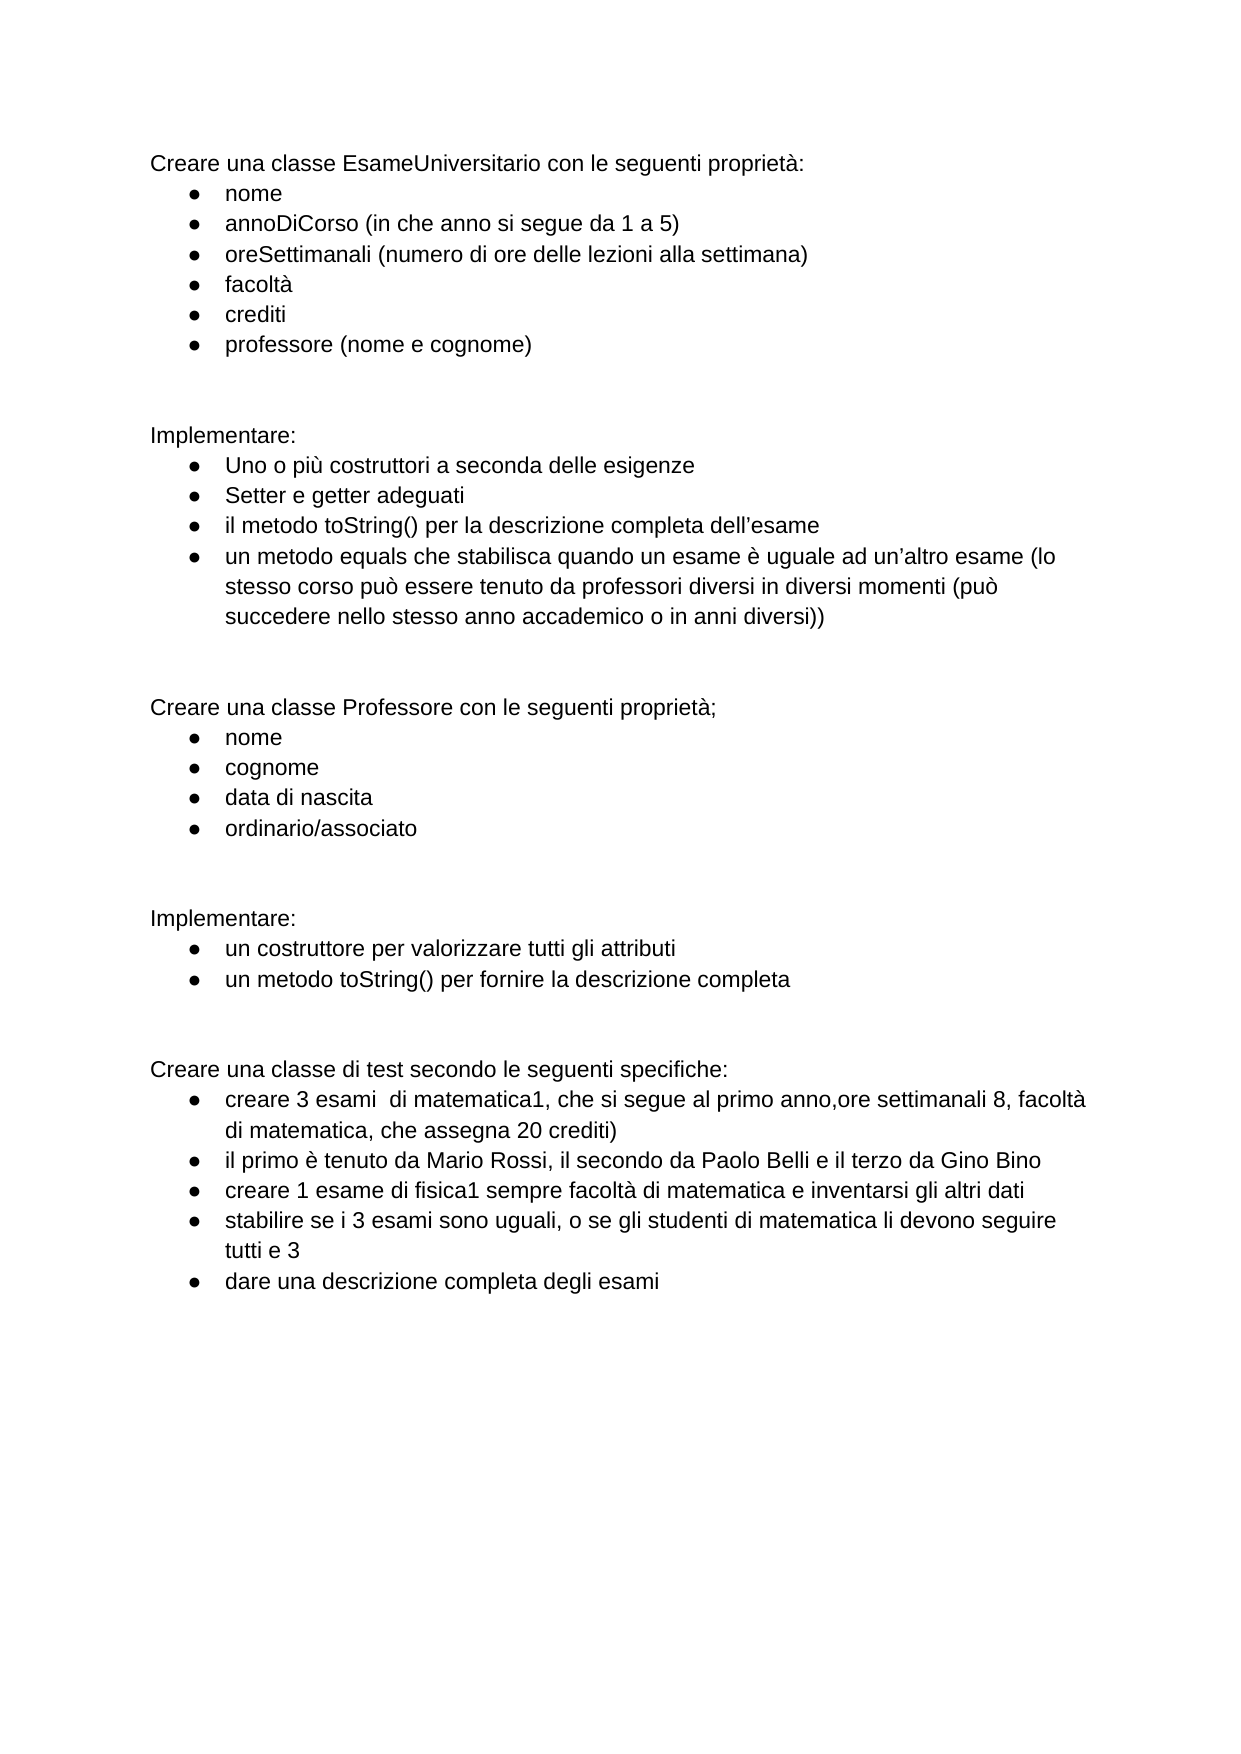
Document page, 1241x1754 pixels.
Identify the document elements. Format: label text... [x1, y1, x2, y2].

text Creare una classe Professore con le seguenti proprietà; [150, 694, 1090, 720]
list creare 1 esame di fisica1 sempre facoltà di matematica e inventarsi gli altri dati [187, 1177, 1090, 1203]
list ordinario/associato [187, 814, 1090, 841]
list stabilire se i 3 esami sono uguali, o se gli studenti di matematica li devono seguire tutti e 3 [187, 1207, 1090, 1264]
list Uno o più costruttori a seconda delle esigenze [187, 452, 1090, 478]
list Setter e getter adeguati [187, 482, 1090, 509]
list nome [187, 180, 1090, 207]
list oreSettimanali (numero di ore delle lezioni alla settimana) [187, 241, 1090, 267]
list il metodo toString() per la descrizione completa dell’esame [187, 512, 1090, 539]
text Implementare: [150, 905, 1090, 932]
list professore (nome e cognome) [187, 331, 1090, 358]
list dare una descrizione completa degli esami [187, 1268, 1090, 1294]
list nome [187, 724, 1090, 750]
list data di nascita [187, 784, 1090, 811]
text Creare una classe EsameUniversitario con le seguenti proprietà: [150, 150, 1090, 176]
list il primo è tenuto da Mario Rossi, il secondo da Paolo Belli e il terzo da Gino Bino [187, 1147, 1090, 1173]
list crediti [187, 301, 1090, 327]
list annoDiCorso (in che anno si segue da 1 a 5) [187, 210, 1090, 237]
list un metodo equals che stabilisca quando un esame è uguale ad un’altro esame (lo stesso corso può essere tenuto da professori diversi in diversi momenti (può succedere nello stesso anno accademico o in anni diversi)) [187, 543, 1090, 629]
text Implementare: [150, 422, 1090, 448]
list cognome [187, 754, 1090, 781]
list un costruttore per valorizzare tutti gli attributi [187, 935, 1090, 962]
list facoltà [187, 271, 1090, 297]
text Creare una classe di test secondo le seguenti specifiche: [150, 1056, 1090, 1083]
list creare 3 esami di matematica1, che si segue al primo anno,ore settimanali 8, facoltà di matematica, che assegna 20 crediti) [187, 1086, 1090, 1143]
list un metodo toString() per fornire la descrizione completa [187, 966, 1090, 992]
